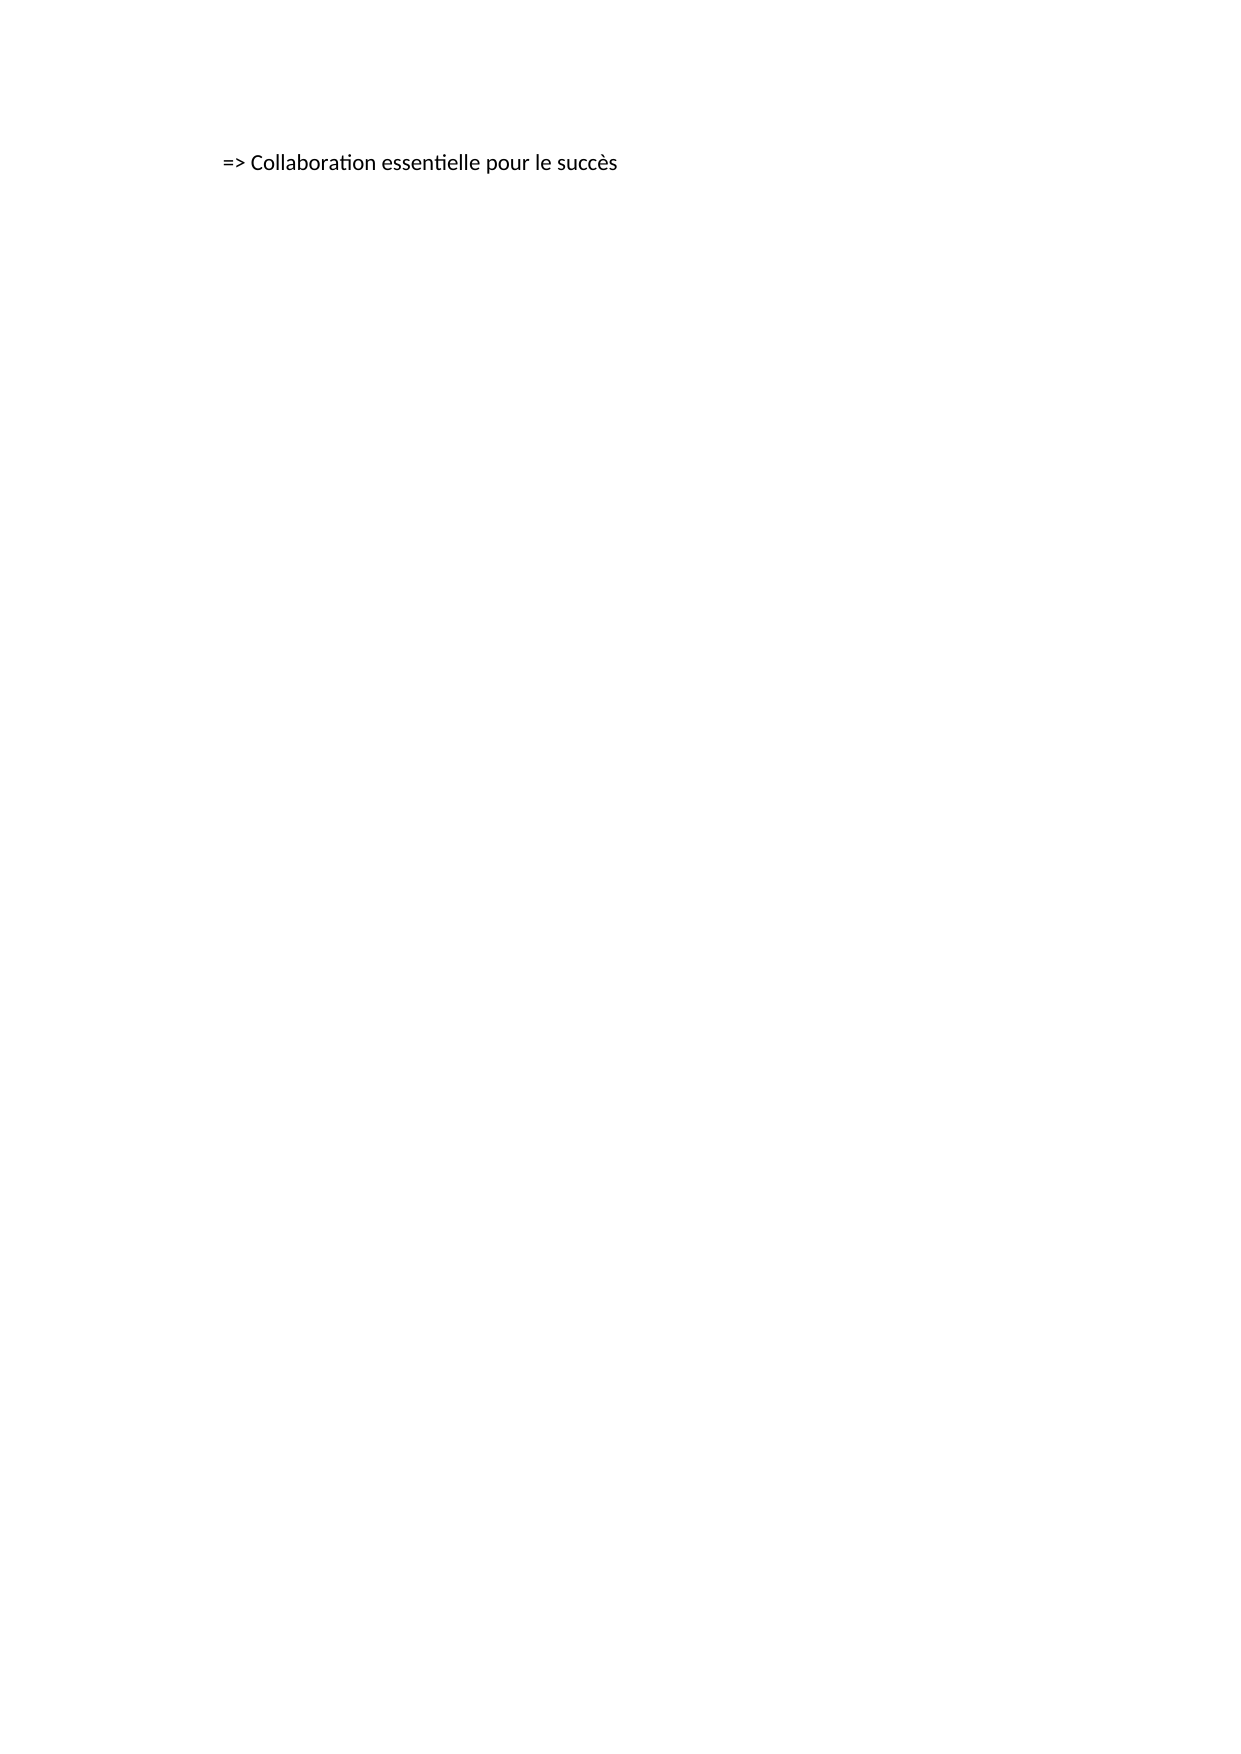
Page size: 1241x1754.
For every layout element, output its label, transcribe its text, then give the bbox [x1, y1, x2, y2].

list => Collaboration essentielle pour le succès [185, 148, 1093, 176]
